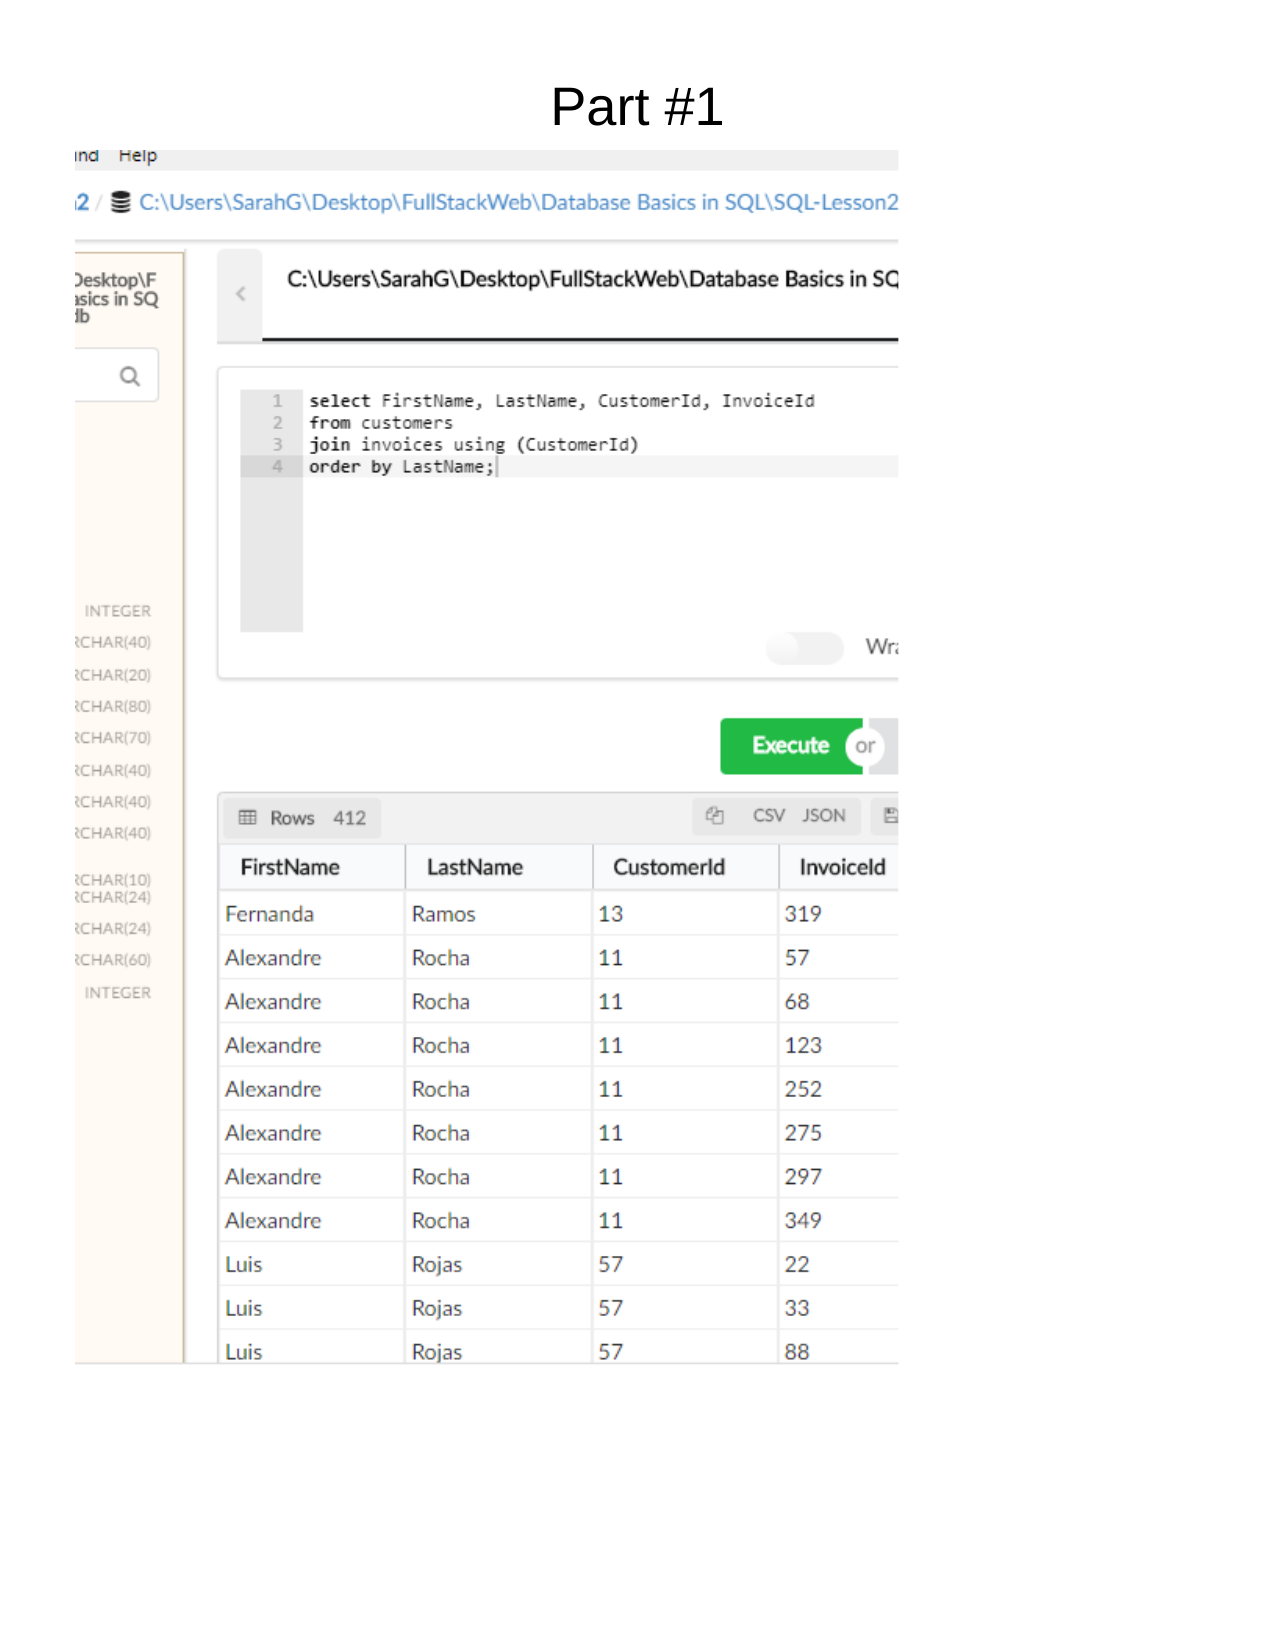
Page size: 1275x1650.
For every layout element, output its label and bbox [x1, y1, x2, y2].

picture [75, 150, 899, 1377]
